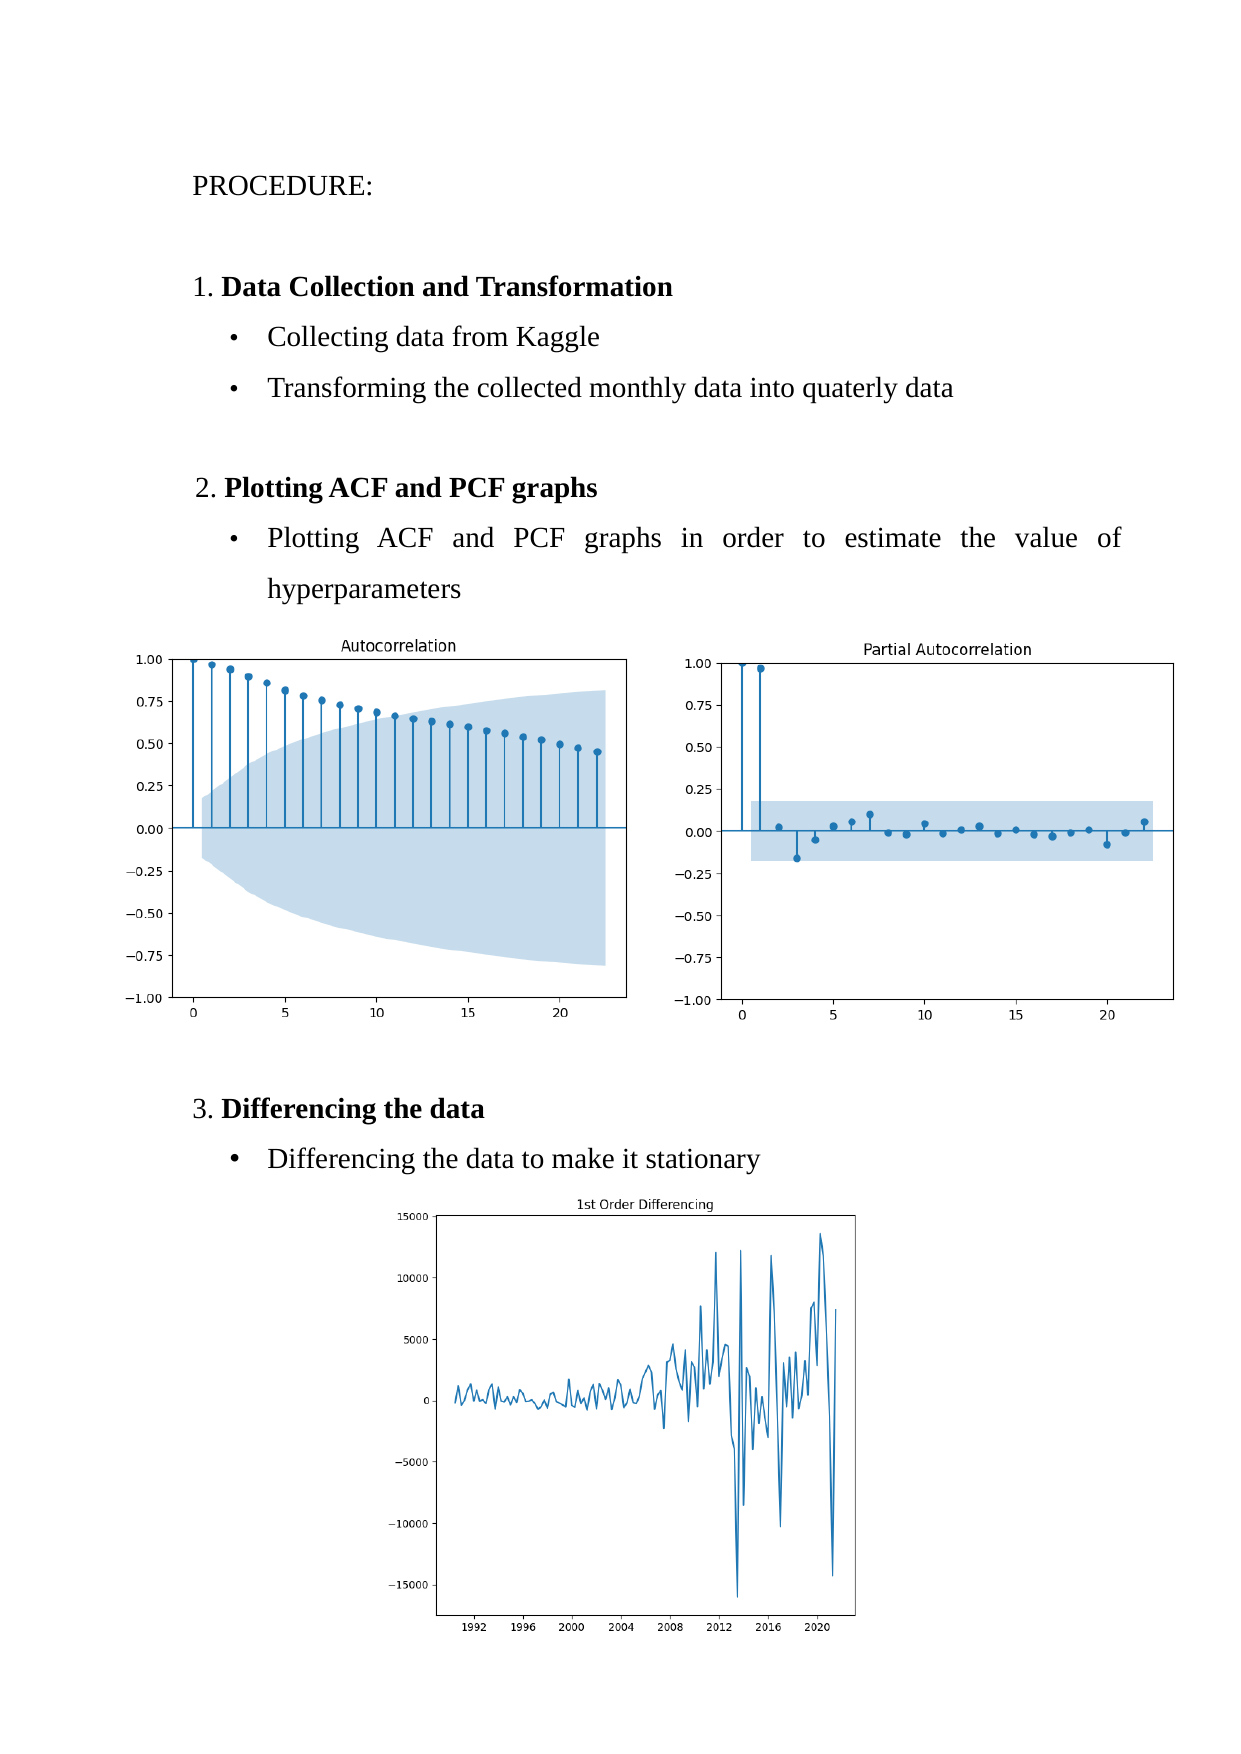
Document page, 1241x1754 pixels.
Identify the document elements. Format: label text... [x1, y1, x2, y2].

text 1. Data Collection and Transformation [118, 269, 1122, 303]
picture [380, 1191, 861, 1640]
text 3. Differencing the data [118, 1091, 1122, 1124]
list Differencing the data to make it stationary [229, 1141, 1122, 1175]
list Plotting ACF and PCF graphs in order to estimate the value of hyperparameters [229, 521, 1122, 604]
text 2. Plotting ACF and PCF graphs [118, 470, 1122, 504]
picture [664, 633, 1182, 1030]
list Collecting data from Kaggle [229, 319, 1122, 353]
text PROCEDURE: [118, 168, 1122, 202]
picture [115, 629, 635, 1028]
list Transforming the collected monthly data into quaterly data [229, 370, 1122, 403]
